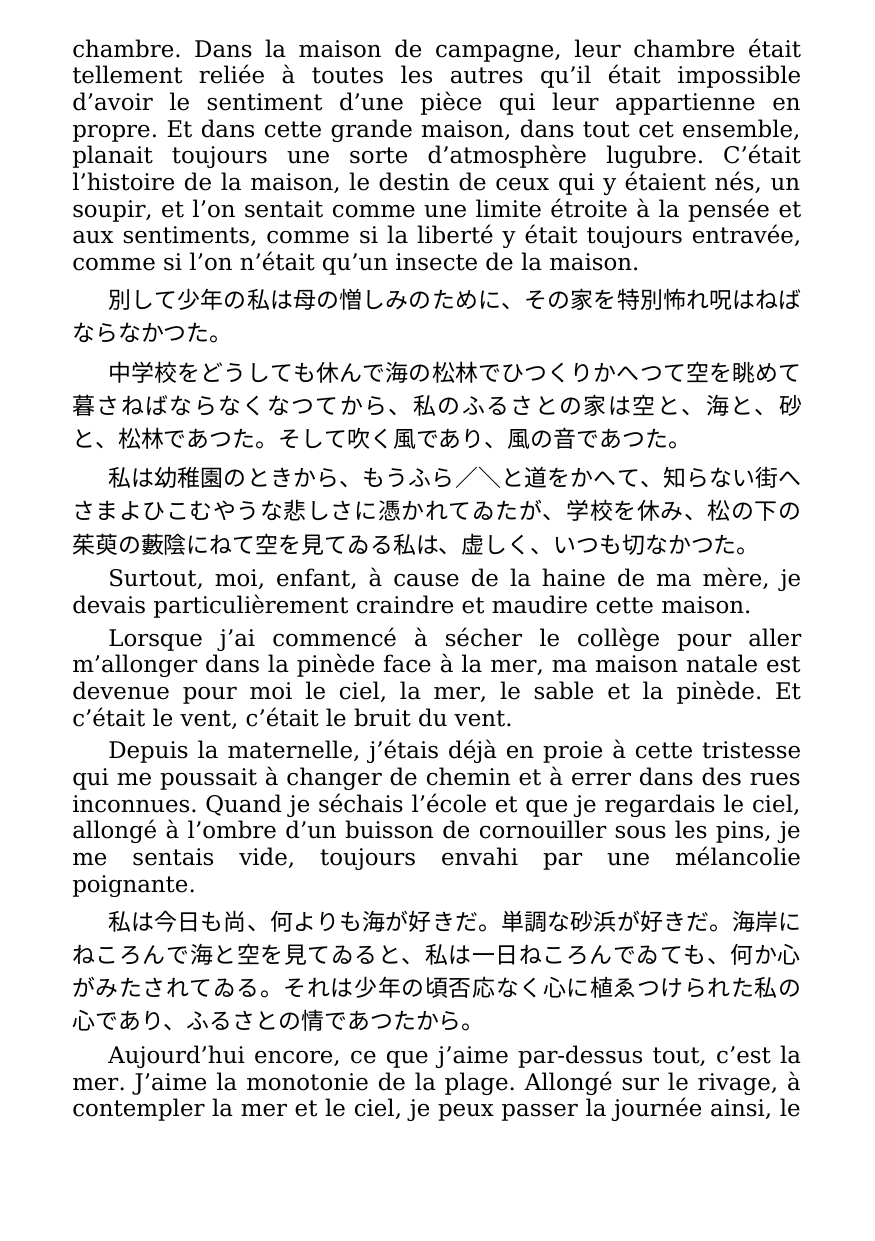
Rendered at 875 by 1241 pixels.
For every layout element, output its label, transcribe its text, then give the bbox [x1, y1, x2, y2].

text 私は今日も尚、何よりも海が好きだ。単調な砂浜が好きだ。海岸にねころんで海と空を見てゐると、私は一日ねころんでゐても、何か心がみたされてゐる。それは少年の頃否応なく心に植ゑつけられた私の心であり、ふるさとの情であつたから。 [72, 903, 802, 1036]
text Lorsque j’ai commencé à sécher le collège pour aller m’allonger dans la pinède face à la mer, ma maison natale est devenue pour moi le ciel, la mer, le sable et la pinède. Et c’était le vent, c’était le bruit du vent. [72, 625, 802, 732]
text Depuis la maternelle, j’étais déjà en proie à cette tristesse qui me poussait à changer de chemin et à errer dans des rues inconnues. Quand je séchais l’école et que je regardais le ciel, allongé à l’ombre d’un buisson de cornouiller sous les pins, je me sentais vide, toujours envahi par une mélancolie poignante. [72, 737, 802, 897]
text 別して少年の私は母の憎しみのために、その家を特別怖れ呪はねばならなかつた。 [72, 282, 802, 348]
text Aujourd’hui encore, ce que j’aime par-dessus tout, c’est la mer. J’aime la monotonie de la plage. Allongé sur le rivage, à contempler la mer et le ciel, je peux passer la journée ainsi, le [72, 1042, 802, 1122]
text 中学校をどうしても休んで海の松林でひつくりかへつて空を眺めて暮さねばならなくなつてから、私のふるさとの家は空と、海と、砂と、松林であつた。そして吹く風であり、風の音であつた。 [72, 354, 802, 454]
text 私は幼稚園のときから、もうふら／＼と道をかへて、知らない街へさまよひこむやうな悲しさに憑かれてゐたが、学校を休み、松の下の茱萸の藪陰にねて空を見てゐる私は、虚しく、いつも切なかつた。 [72, 460, 802, 560]
text chambre. Dans la maison de campagne, leur chambre était tellement reliée à toutes les autres qu’il était impossible d’avoir le sentiment d’une pièce qui leur appartienne en propre. Et dans cette grande maison, dans tout cet ensemble, planait toujours une sorte d’atmosphère lugubre. C’était l’histoire de la maison, le destin de ceux qui y étaient nés, un soupir, et l’on sentait comme une limite étroite à la pensée et aux sentiments, comme si la liberté y était toujours entravée, comme si l’on n’était qu’un insecte de la maison. [72, 36, 802, 276]
text Surtout, moi, enfant, à cause de la haine de ma mère, je devais particulièrement craindre et maudire cette maison. [72, 566, 802, 619]
